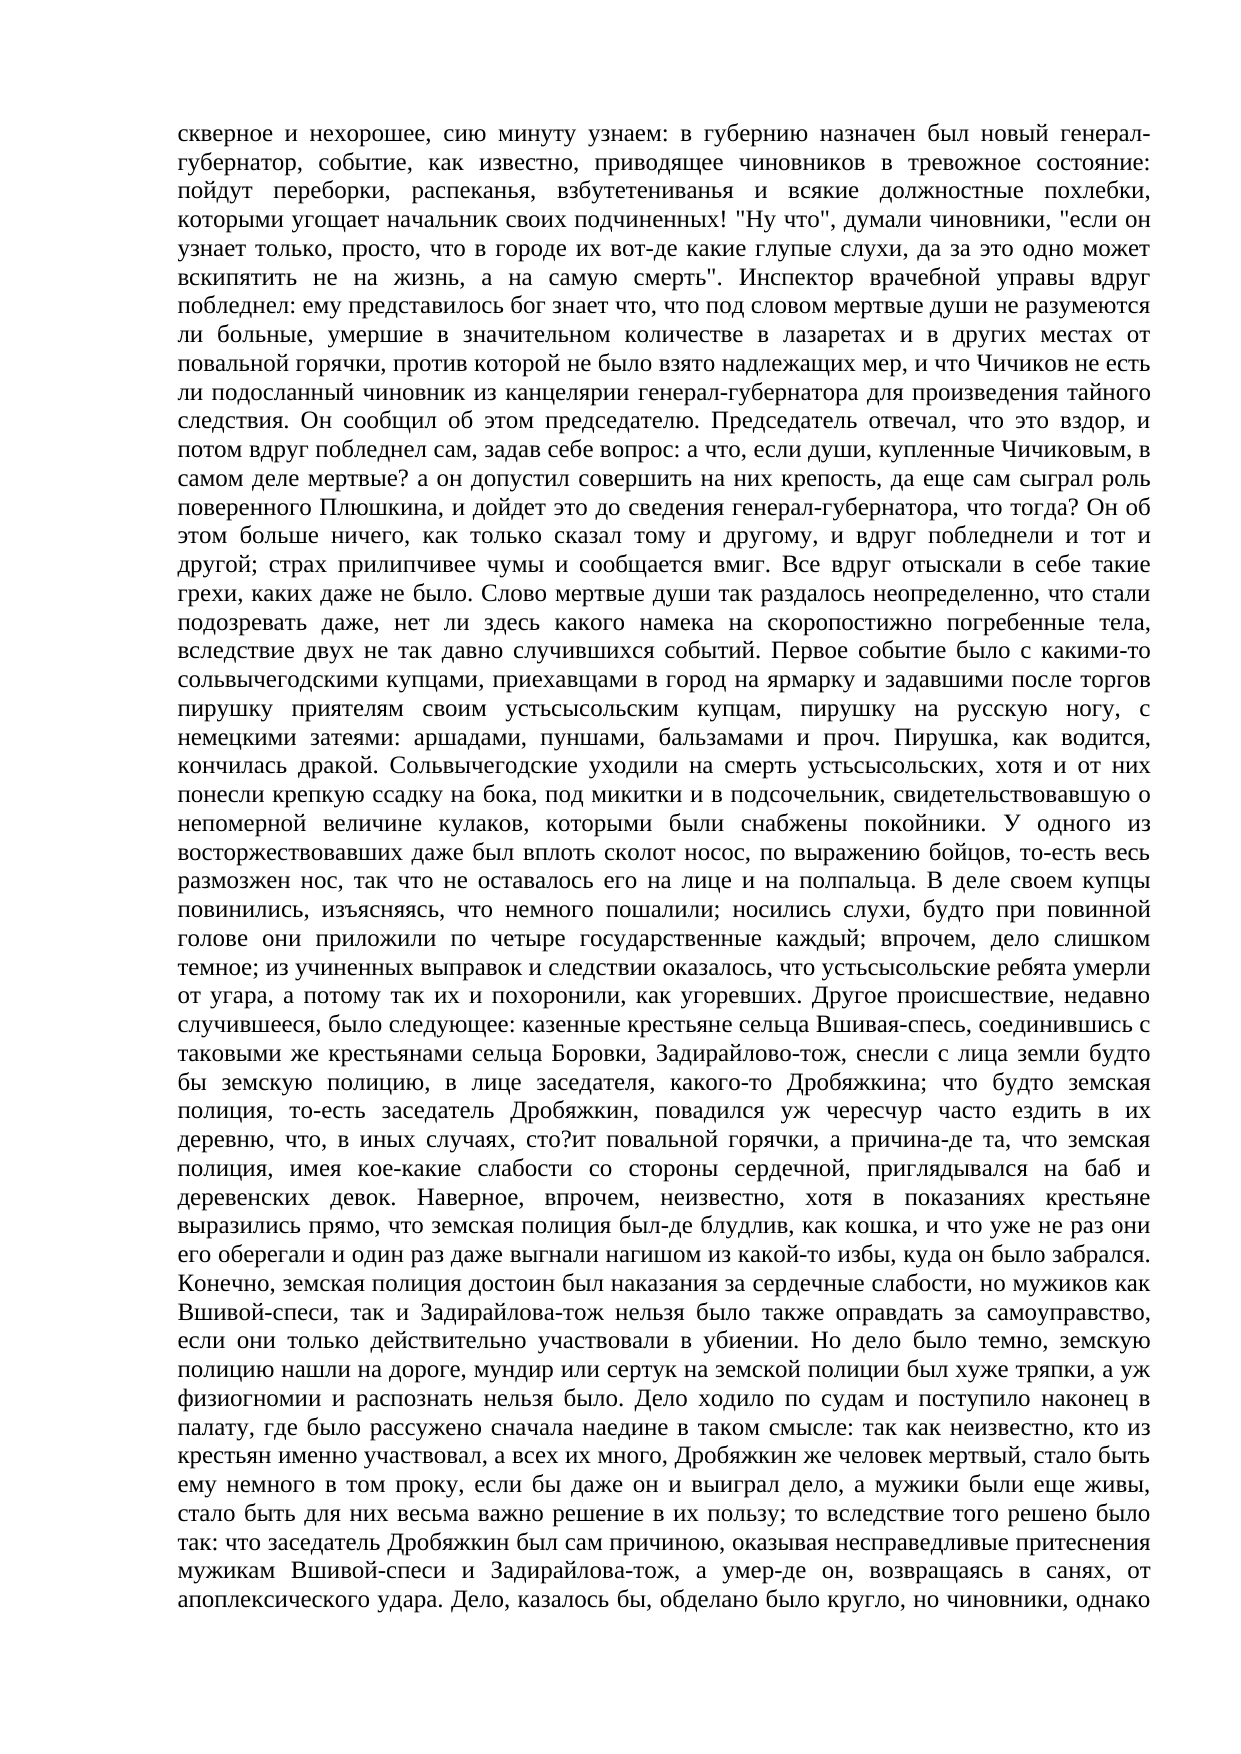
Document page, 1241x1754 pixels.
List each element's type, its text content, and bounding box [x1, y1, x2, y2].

text скверное и нехорошее, сию минуту узнаем: в губернию назначен был новый генерал-губернатор, событие, как известно, приводящее чиновников в тревожное состояние: пойдут переборки, распеканья, взбутетениванья и всякие должностные похлебки, которыми угощает начальник своих подчиненных! "Ну что", думали чиновники, "если он узнает только, просто, что в городе их вот-де какие глупые слухи, да за это одно может вскипятить не на жизнь, а на самую смерть". Инспектор врачебной управы вдруг побледнел: ему представилось бог знает что, что под словом мертвые души не разумеются ли больные, умершие в значительном количестве в лазаретах и в других местах от повальной горячки, против которой не было взято надлежащих мер, и что Чичиков не есть ли подосланный чиновник из канцелярии генерал-губернатора для произведения тайного следствия. Он сообщил об этом председателю. Председатель отвечал, что это вздор, и потом вдруг побледнел сам, задав себе вопрос: а что, если души, купленные Чичиковым, в самом деле мертвые? а он допустил совершить на них крепость, да еще сам сыграл роль поверенного Плюшкина, и дойдет это до сведения генерал-губернатора, что тогда? Он об этом больше ничего, как только сказал тому и другому, и вдруг побледнели и тот и другой; страх прилипчивее чумы и сообщается вмиг. Все вдруг отыскали в себе такие грехи, каких даже не было. Слово мертвые души так раздалось неопределенно, что стали подозревать даже, нет ли здесь какого намека на скоропостижно погребенные тела, вследствие двух не так давно случившихся событий. Первое событие было с какими-то сольвычегодскими купцами, приехавщами в город на ярмарку и задавшими после торгов пирушку приятелям своим устьсысольским купцам, пирушку на русскую ногу, с немецкими затеями: аршадами, пуншами, бальзамами и проч. Пирушка, как водится, кончилась дракой. Сольвычегодские уходили на смерть устьсысольских, хотя и от них понесли крепкую ссадку на бока, под микитки и в подсочельник, свидетельствовавшую о непомерной величине кулаков, которыми были снабжены покойники. У одного из восторжествовавших даже был вплоть сколот носос, по выражению бойцов, то-есть весь размозжен нос, так что не оставалось его на лице и на полпальца. В деле своем купцы повинились, изъясняясь, что немного пошалили; носились слухи, будто при повинной голове они приложили по четыре государственные каждый; впрочем, дело слишком темное; из учиненных выправок и следствии оказалось, что устьсысольские ребята умерли от угара, а потому так их и похоронили, как угоревших. Другое происшествие, недавно случившееся, было следующее: казенные крестьяне сельца Вшивая-спесь, соединившись с таковыми же крестьянами сельца Боровки, Задирайлово-тож, снесли с лица земли будто бы земскую полицию, в лице заседателя, какого-то Дробяжкина; что будто земская полиция, то-есть заседатель Дробяжкин, повадился уж чересчур часто ездить в их деревню, что, в иных случаях, сто?ит повальной горячки, а причина-де та, что земская полиция, имея кое-какие слабости со стороны сердечной, приглядывался на баб и деревенских девок. Наверное, впрочем, неизвестно, хотя в показаниях крестьяне выразились прямо, что земская полиция был-де блудлив, как кошка, и что уже не раз они его оберегали и один раз даже выгнали нагишом из какой-то избы, куда он было забрался. Конечно, земская полиция достоин был наказания за сердечные слабости, но мужиков как Вшивой-спеси, так и Задирайлова-тож нельзя было также оправдать за самоуправство, если они только действительно участвовали в убиении. Но дело было темно, земскую полицию нашли на дороге, мундир или сертук на земской полиции был хуже тряпки, а уж физиогномии и распознать нельзя было. Дело ходило по судам и поступило наконец в палату, где было рассужено сначала наедине в таком смысле: так как неизвестно, кто из крестьян именно участвовал, а всех их много, Дробяжкин же человек мертвый, стало быть ему немного в том проку, если бы даже он и выиграл дело, а мужики были еще живы, стало быть для них весьма важно решение в их пользу; то вследствие того решено было так: что заседатель Дробяжкин был сам причиною, оказывая несправедливые притеснения мужикам Вшивой-спеси и Задирайлова-тож, а умер-де он, возвращаясь в санях, от апоплексического удара. Дело, казалось бы, обделано было кругло, но чиновники, однако [177, 118, 1152, 1613]
